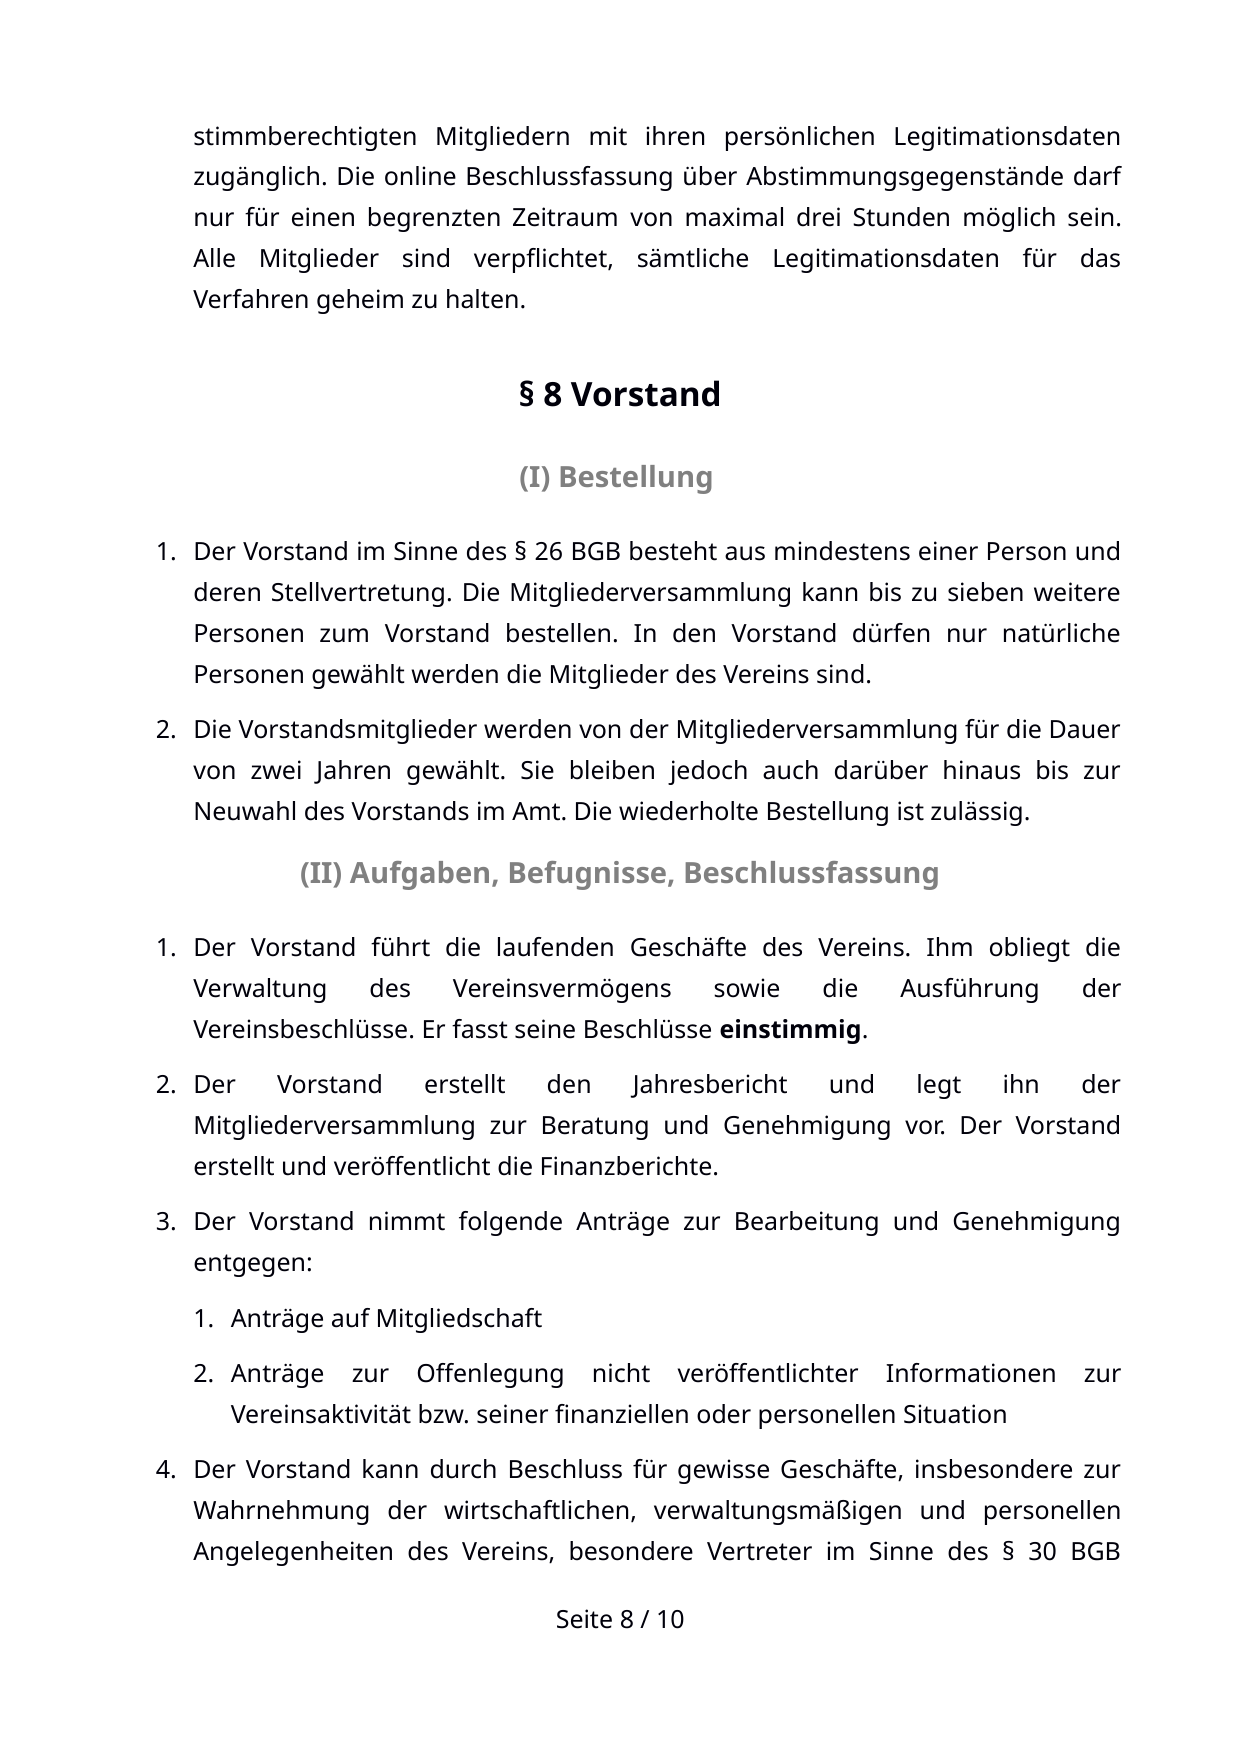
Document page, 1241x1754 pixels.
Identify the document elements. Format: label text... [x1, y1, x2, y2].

subtitle (II) Aufgaben, Befugnisse, Beschlussfassung [118, 852, 1122, 892]
list Der Vorstand führt die laufenden Geschäfte des Vereins. Ihm obliegt die Verwaltung des Vereinsvermögens sowie die Ausführung der Vereinsbeschlüsse. Er fasst seine Beschlüsse einstimmig. [156, 930, 1122, 1046]
list Anträge zur Offenlegung nicht veröffentlichter Informationen zur Vereinsaktivität bzw. seiner finanziellen oder personellen Situation [193, 1356, 1122, 1431]
list Der Vorstand nimmt folgende Anträge zur Bearbeitung und Genehmigung entgegen: [156, 1204, 1122, 1279]
list Der Vorstand kann durch Beschluss für gewisse Geschäfte, insbesondere zur Wahrnehmung der wirtschaftlichen, verwaltungsmäßigen und personellen Angelegenheiten des Vereins, besondere Vertreter im Sinne des § 30 BGB [156, 1452, 1122, 1568]
list Der Vorstand erstellt den Jahresbericht und legt ihn der Mitgliederversammlung zur Beratung und Genehmigung vor. Der Vorstand erstellt und veröffentlicht die Finanzberichte. [156, 1067, 1122, 1183]
subtitle § 8 Vorstand [118, 370, 1122, 416]
list Der Vorstand im Sinne des § 26 BGB besteht aus mindestens einer Person und deren Stellvertretung. Die Mitgliederversammlung kann bis zu sieben weitere Personen zum Vorstand bestellen. In den Vorstand dürfen nur natürliche Personen gewählt werden die Mitglieder des Vereins sind. [156, 534, 1122, 691]
list stimmberechtigten Mitgliedern mit ihren persönlichen Legitimationsdaten zugänglich. Die online Beschlussfassung über Abstimmungsgegenstände darf nur für einen begrenzten Zeitraum von maximal drei Stunden möglich sein. Alle Mitglieder sind verpflichtet, sämtliche Legitimationsdaten für das Verfahren geheim zu halten. [156, 118, 1122, 316]
list Anträge auf Mitgliedschaft [193, 1300, 1122, 1334]
list Die Vorstandsmitglieder werden von der Mitgliederversammlung für die Dauer von zwei Jahren gewählt. Sie bleiben jedoch auch darüber hinaus bis zur Neuwahl des Vorstands im Amt. Die wiederholte Bestellung ist zulässig. [156, 712, 1122, 828]
subtitle (I) Bestellung [118, 456, 1122, 496]
